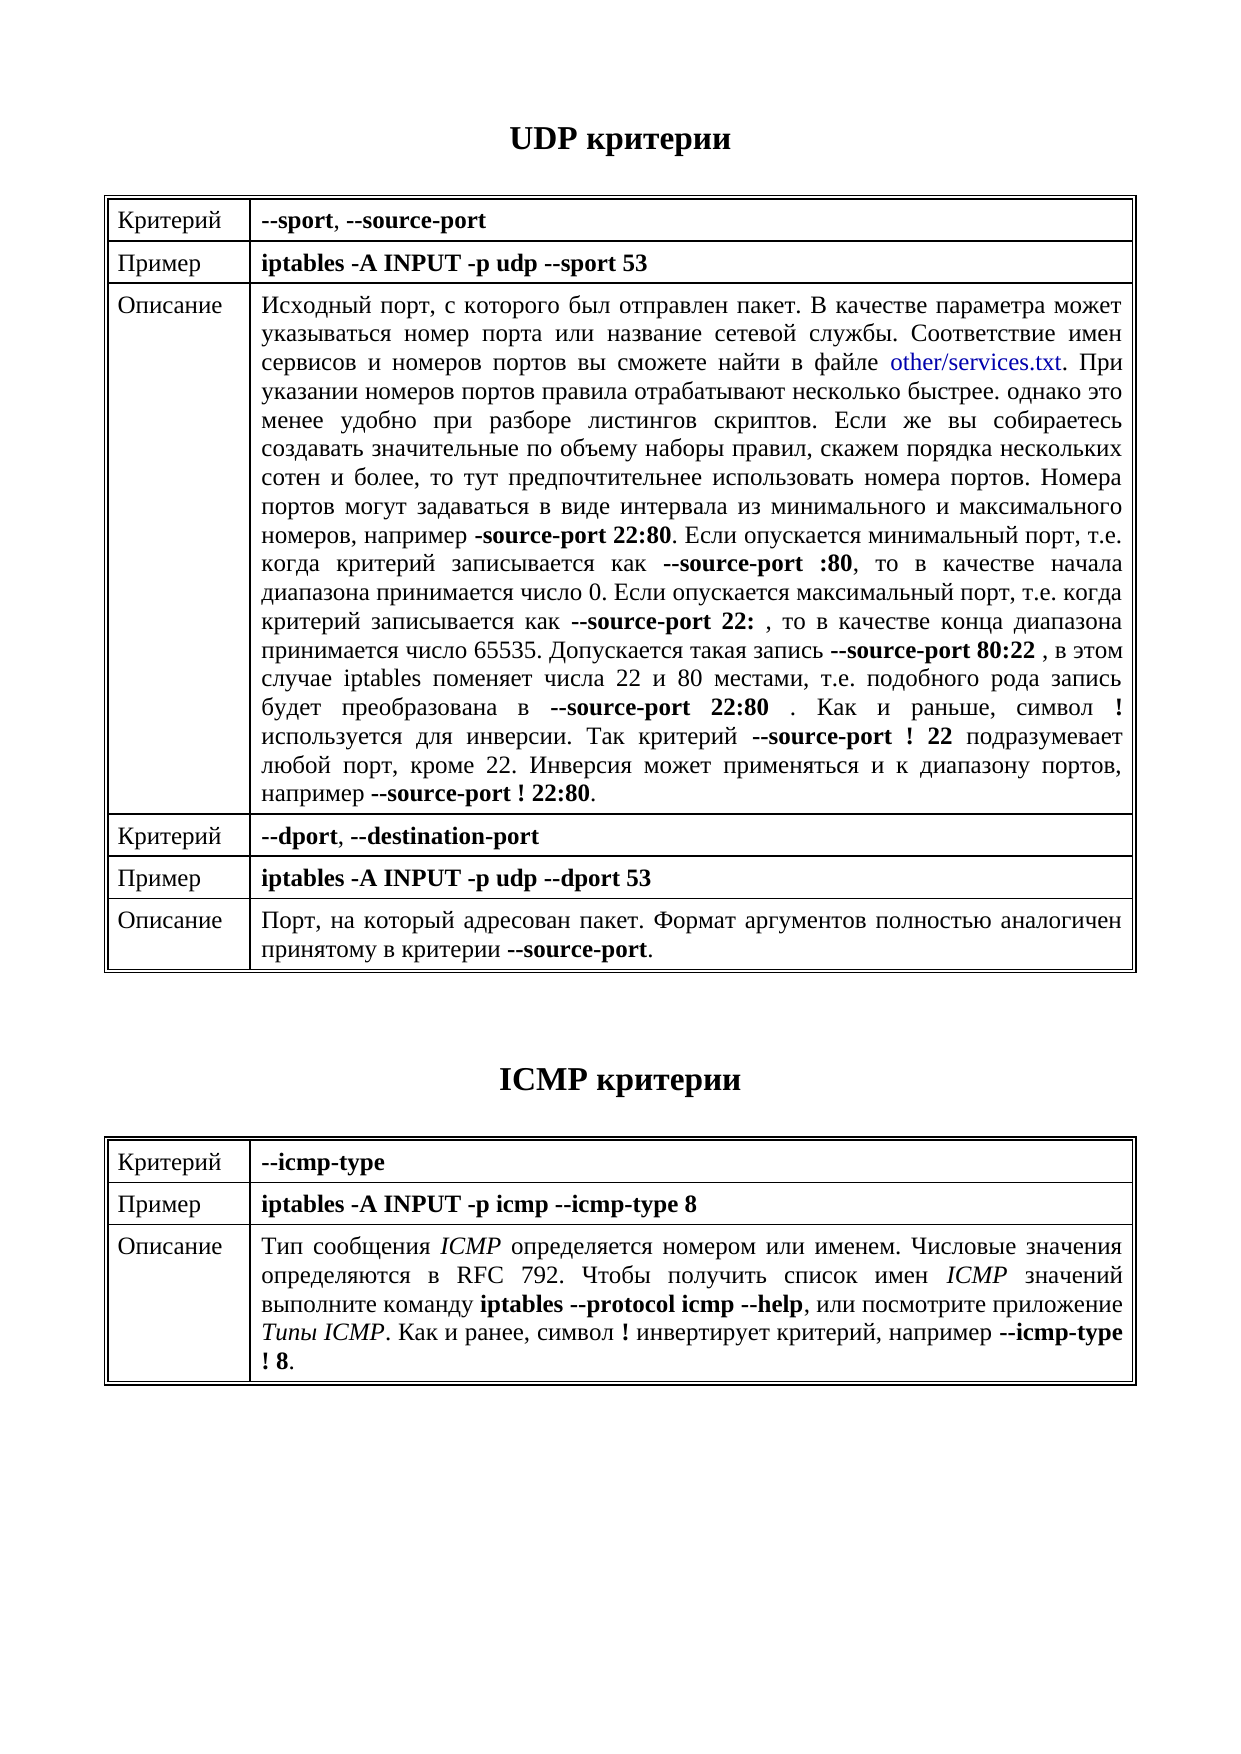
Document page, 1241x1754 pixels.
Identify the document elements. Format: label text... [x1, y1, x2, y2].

table_cell Описание [109, 1225, 249, 1381]
table_cell Пример [109, 242, 249, 282]
table_cell Исходный порт, с которого был отправлен пакет. В качестве параметра может указываться номер порта или название сетевой службы. Соответствие имен сервисов и номеров портов вы сможете найти в файле other/services.txt. При указании номеров портов правила отрабатывают несколько быстрее. однако это менее удобно при разборе листингов скриптов. Если же вы собираетесь создавать значительные по объему наборы правил, скажем порядка нескольких сотен и более, то тут предпочтительнее использовать номера портов. Номера портов могут задаваться в виде интервала из минимального и максимального номеров, например -source-port 22:80. Если опускается минимальный порт, т.е. когда критерий записывается как --source-port :80, то в качестве начала диапазона принимается число 0. Если опускается максимальный порт, т.е. когда критерий записывается как --source-port 22: , то в качестве конца диапазона принимается число 65535. Допускается такая запись --source-port 80:22 , в этом случае iptables поменяет числа 22 и 80 местами, т.е. подобного рода запись будет преобразована в --source-port 22:80 . Как и раньше, символ ! используется для инверсии. Так критерий --source-port ! 22 подразумевает любой порт, кроме 22. Инверсия может применяться и к диапазону портов, например --source-port ! 22:80. [251, 284, 1132, 813]
table_header Критерий [109, 200, 249, 240]
table_cell Описание [109, 899, 249, 968]
table_cell Пример [109, 1183, 249, 1224]
table_cell iptables -A INPUT -p udp --dport 53 [251, 857, 1132, 898]
table_header Критерий [109, 1141, 249, 1181]
text UDP критерии [118, 118, 1122, 156]
text ICMP критерии [118, 1059, 1122, 1098]
table_cell iptables -A INPUT -p udp --sport 53 [251, 242, 1132, 282]
table_cell Описание [109, 284, 249, 813]
table_cell Критерий [109, 815, 249, 855]
table_cell iptables -A INPUT -p icmp --icmp-type 8 [251, 1183, 1132, 1224]
table_header --sport, --source-port [251, 200, 1132, 240]
table_cell Порт, на который адресован пакет. Формат аргументов полностью аналогичен принятому в критерии --source-port. [251, 899, 1132, 968]
table_cell --dport, --destination-port [251, 815, 1132, 855]
table_cell Тип сообщения ICMP определяется номером или именем. Числовые значения определяются в RFC 792. Чтобы получить список имен ICMP значений выполните команду iptables --protocol icmp --help, или посмотрите приложение Типы ICMP. Как и ранее, символ ! инвертирует критерий, например --icmp-type ! 8. [251, 1225, 1132, 1381]
table_cell Пример [109, 857, 249, 898]
table_header --icmp-type [251, 1141, 1132, 1181]
